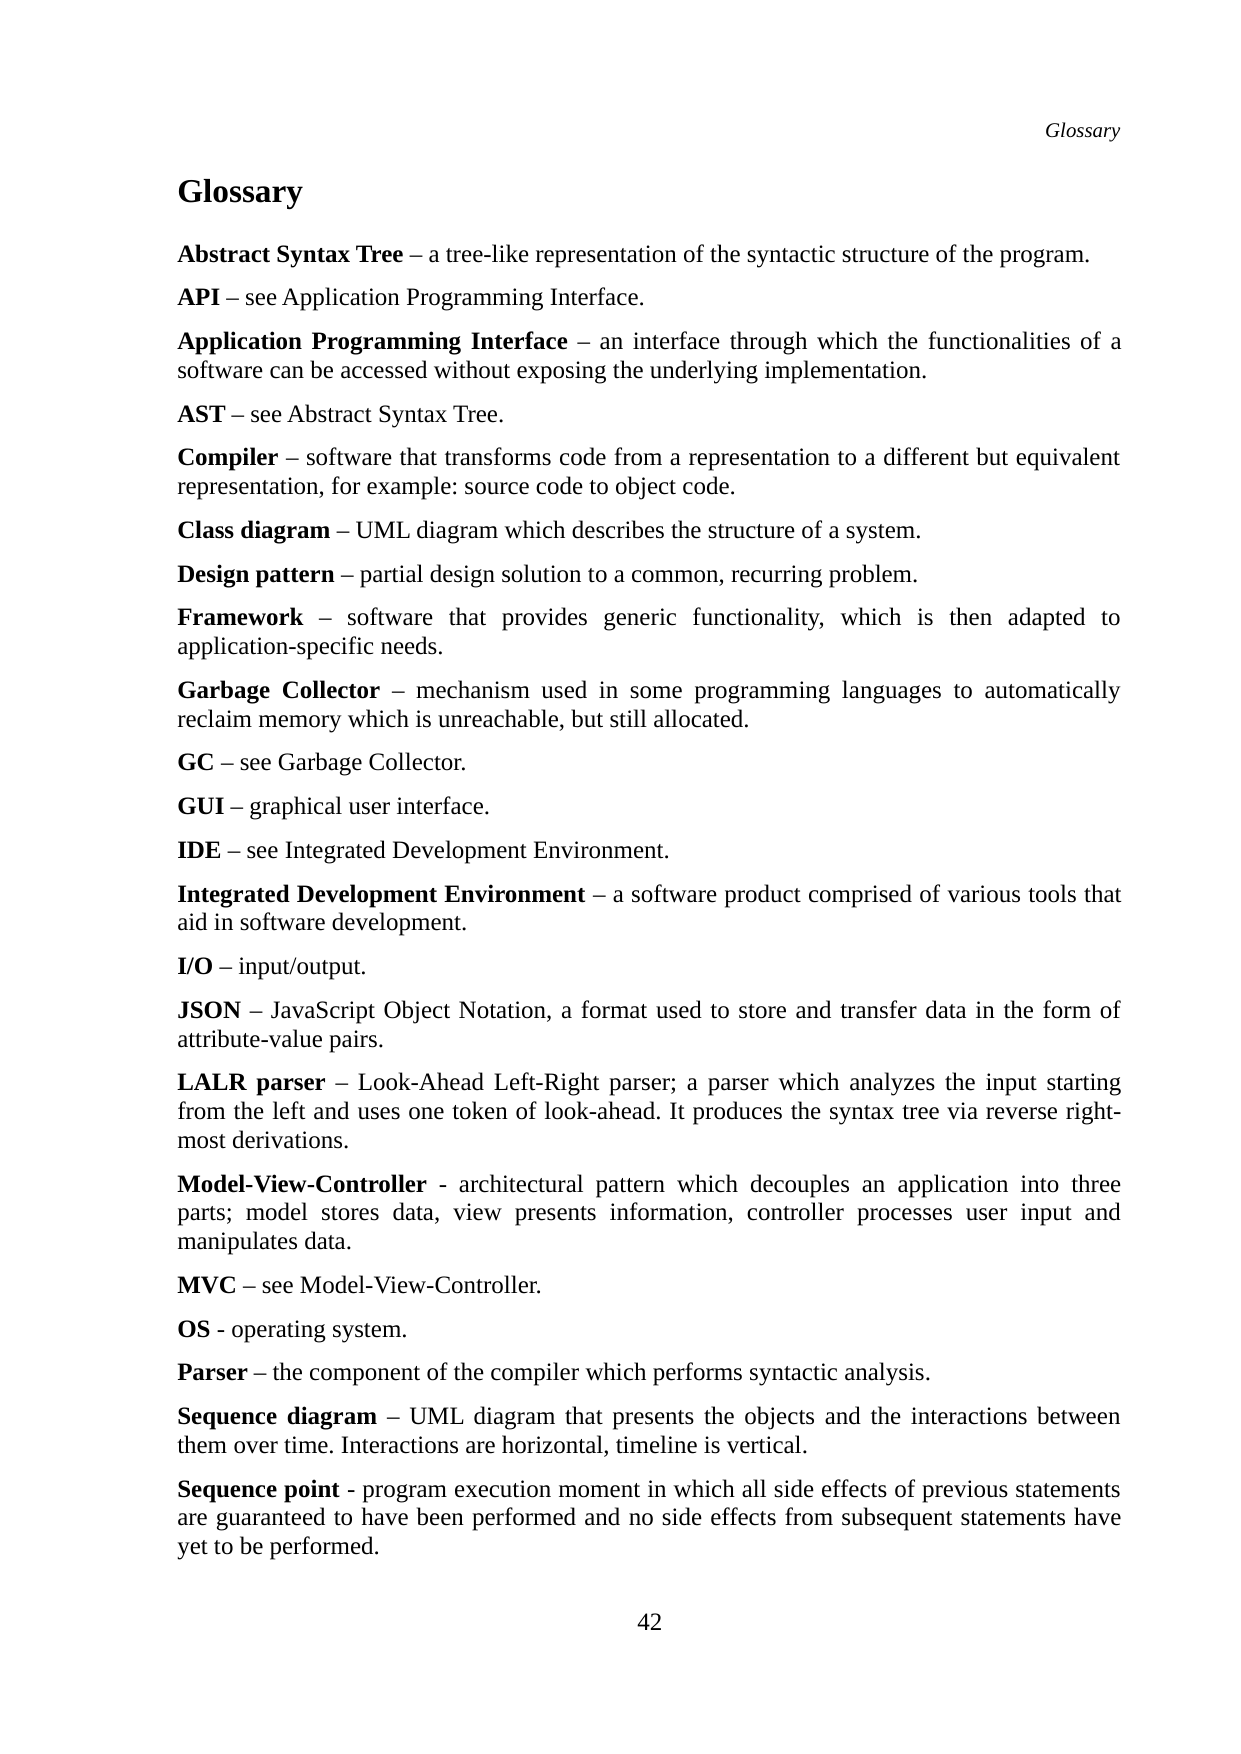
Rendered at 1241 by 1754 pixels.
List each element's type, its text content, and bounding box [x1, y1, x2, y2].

text Class diagram – UML diagram which describes the structure of a system. [177, 515, 1122, 544]
text OS - operating system. [177, 1314, 1122, 1342]
text GUI – graphical user interface. [177, 791, 1122, 820]
text GC – see Garbage Collector. [177, 747, 1122, 776]
subtitle Glossary [177, 172, 1122, 210]
text IDE – see Integrated Development Environment. [177, 835, 1122, 864]
text Framework – software that provides generic functionality, which is then adapted to application-specific needs. [177, 602, 1122, 660]
text Application Programming Interface – an interface through which the functionalities of a software can be accessed without exposing the underlying implementation. [177, 326, 1122, 384]
text MVC – see Model-View-Controller. [177, 1270, 1122, 1299]
text Compiler – software that transforms code from a representation to a different but equivalent representation, for example: source code to object code. [177, 442, 1122, 500]
text Sequence diagram – UML diagram that presents the objects and the interactions between them over time. Interactions are horizontal, timeline is vertical. [177, 1401, 1122, 1459]
text Abstract Syntax Tree – a tree-like representation of the syntactic structure of the program. [177, 239, 1122, 267]
text Parser – the component of the compiler which performs syntactic analysis. [177, 1357, 1122, 1386]
text Garbage Collector – mechanism used in some programming languages to automatically reclaim memory which is unreachable, but still allocated. [177, 675, 1122, 732]
text LALR parser – Look-Ahead Left-Right parser; a parser which analyzes the input starting from the left and uses one token of look-ahead. It produces the syntax tree via reverse right-most derivations. [177, 1067, 1122, 1154]
text Integrated Development Environment – a software product comprised of various tools that aid in software development. [177, 879, 1122, 936]
text Sequence point - program execution moment in which all side effects of previous statements are guaranteed to have been performed and no side effects from subsequent statements have yet to be performed. [177, 1474, 1122, 1560]
text AST – see Abstract Syntax Tree. [177, 399, 1122, 427]
text I/O – input/output. [177, 951, 1122, 980]
text API – see Application Programming Interface. [177, 282, 1122, 311]
text Design pattern – partial design solution to a common, recurring problem. [177, 559, 1122, 587]
text Model-View-Controller - architectural pattern which decouples an application into three parts; model stores data, view presents information, controller processes user input and manipulates data. [177, 1169, 1122, 1255]
text JSON – JavaScript Object Notation, a format used to store and transfer data in the form of attribute-value pairs. [177, 995, 1122, 1052]
